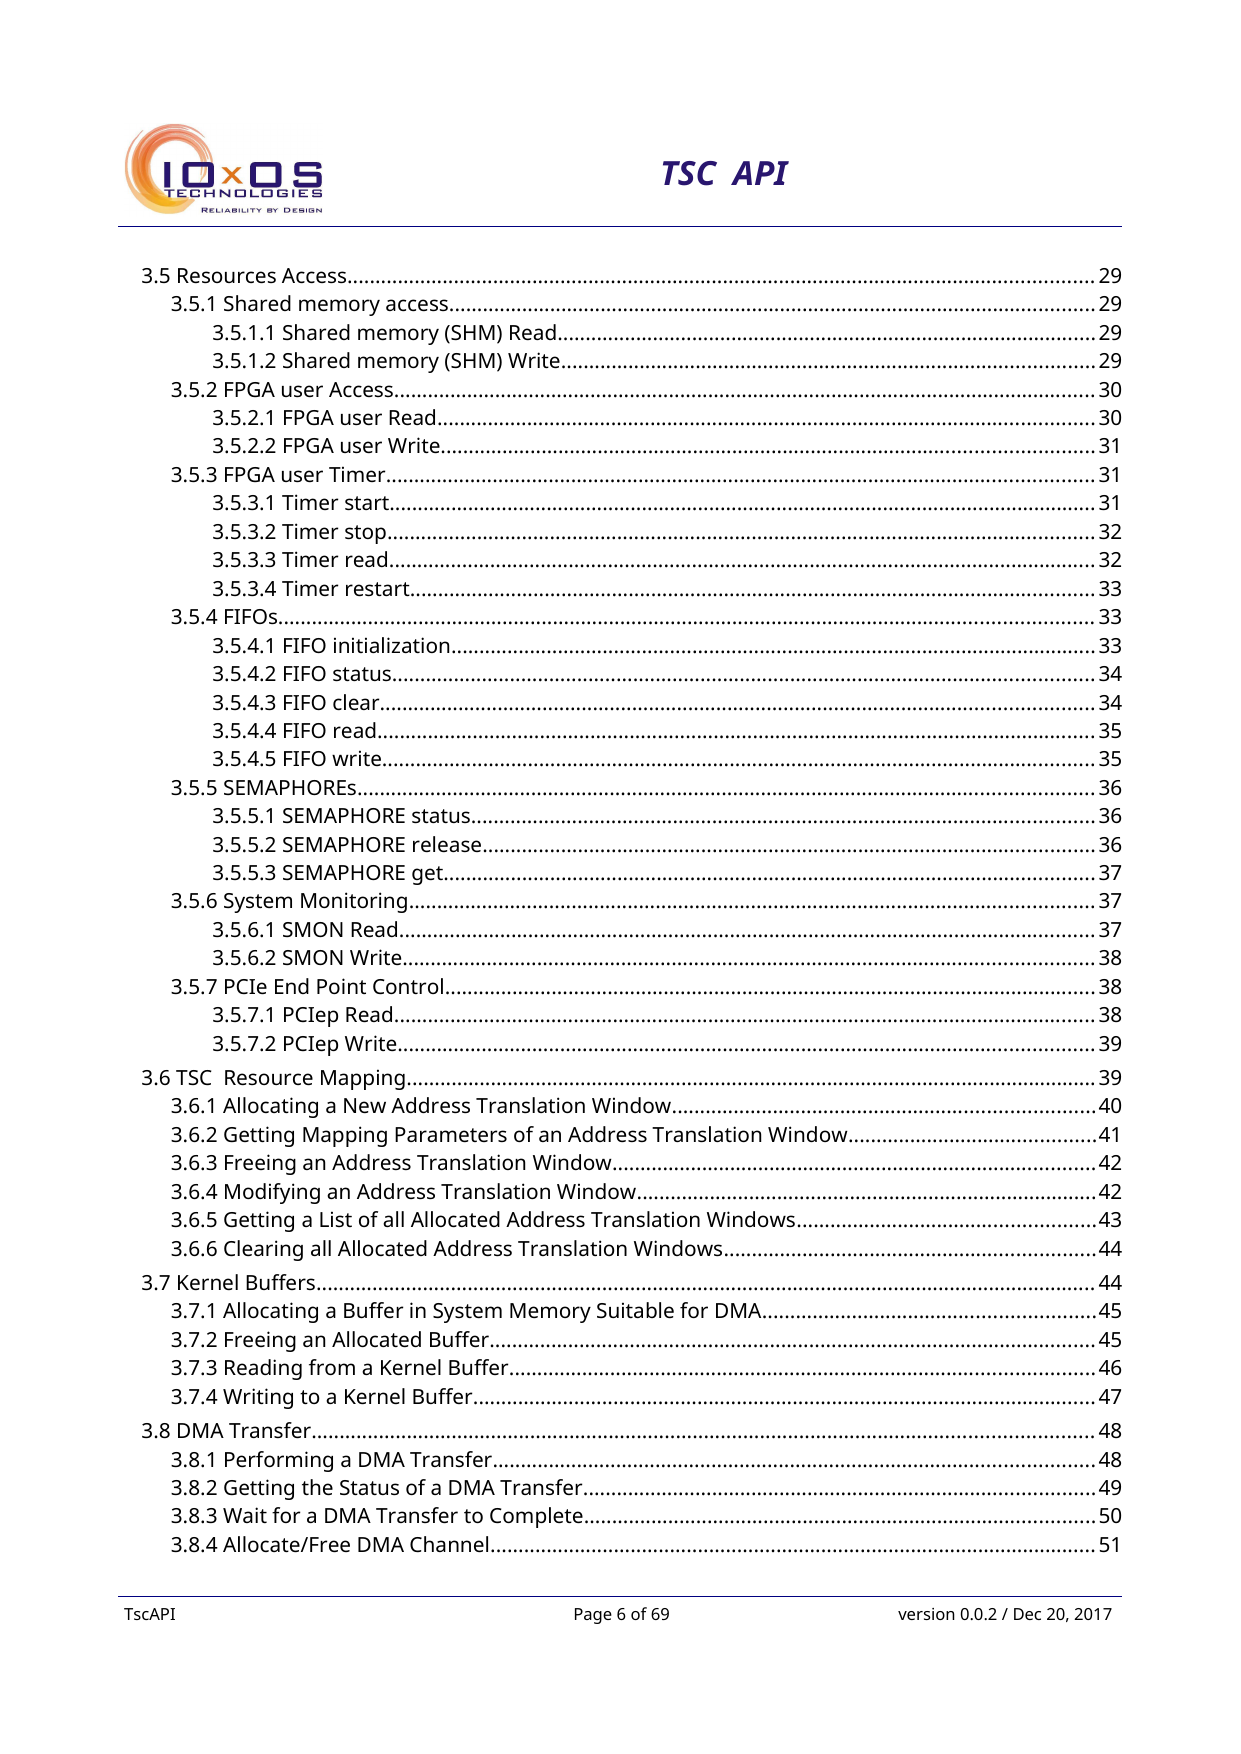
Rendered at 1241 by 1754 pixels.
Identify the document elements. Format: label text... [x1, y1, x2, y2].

text 3.5.5 SEMAPHOREs 36 [165, 773, 1122, 801]
text 3.7 Kernel Buffers 44 [136, 1268, 1122, 1297]
text 3.5.1.1 Shared memory (SHM) Read 29 [207, 318, 1122, 346]
picture [123, 123, 323, 217]
text 3.6.6 Clearing all Allocated Address Translation Windows 44 [165, 1234, 1122, 1262]
text 3.5.3.3 Timer read 32 [207, 545, 1122, 574]
text 3.6.4 Modifying an Address Translation Window 42 [165, 1177, 1122, 1205]
text 3.5.7.1 PCIep Read 38 [207, 1000, 1122, 1029]
text 3.5.3 FPGA user Timer 31 [165, 460, 1122, 488]
text 3.5.1 Shared memory access 29 [165, 289, 1122, 318]
text 3.5.3.4 Timer restart 33 [207, 574, 1122, 602]
text 3.8.1 Performing a DMA Transfer 48 [165, 1445, 1122, 1473]
text 3.5.7 PCIe End Point Control 38 [165, 972, 1122, 1000]
text 3.5.4.2 FIFO status 34 [207, 659, 1122, 688]
text 3.5.4.3 FIFO clear 34 [207, 688, 1122, 716]
text 3.5.2 FPGA user Access 30 [165, 375, 1122, 403]
text 3.6.1 Allocating a New Address Translation Window 40 [165, 1092, 1122, 1120]
text 3.8.4 Allocate/Free DMA Channel 51 [165, 1530, 1122, 1558]
text 3.6.3 Freeing an Address Translation Window 42 [165, 1148, 1122, 1177]
text 3.5 Resources Access 29 [136, 261, 1122, 289]
text 3.7.3 Reading from a Kernel Buffer 46 [165, 1353, 1122, 1382]
text 3.6 TSC Resource Mapping 39 [136, 1063, 1122, 1092]
text 3.7.4 Writing to a Kernel Buffer 47 [165, 1382, 1122, 1410]
text 3.5.2.1 FPGA user Read 30 [207, 403, 1122, 432]
text 3.5.3.2 Timer stop 32 [207, 517, 1122, 545]
text 3.5.7.2 PCIep Write 39 [207, 1029, 1122, 1057]
text 3.8.3 Wait for a DMA Transfer to Complete 50 [165, 1502, 1122, 1530]
text 3.5.1.2 Shared memory (SHM) Write 29 [207, 346, 1122, 375]
text 3.5.5.3 SEMAPHORE get 37 [207, 858, 1122, 887]
text 3.5.6 System Monitoring 37 [165, 887, 1122, 915]
text 3.5.4 FIFOs 33 [165, 602, 1122, 631]
text 3.5.2.2 FPGA user Write 31 [207, 432, 1122, 460]
text 3.5.4.4 FIFO read 35 [207, 716, 1122, 744]
text 3.6.5 Getting a List of all Allocated Address Translation Windows 43 [165, 1205, 1122, 1234]
text 3.6.2 Getting Mapping Parameters of an Address Translation Window 41 [165, 1120, 1122, 1148]
text 3.5.6.2 SMON Write 38 [207, 943, 1122, 972]
text 3.7.1 Allocating a Buffer in System Memory Suitable for DMA 45 [165, 1297, 1122, 1325]
text 3.5.4.5 FIFO write 35 [207, 744, 1122, 773]
text 3.8 DMA Transfer 48 [136, 1416, 1122, 1445]
text 3.5.4.1 FIFO initialization 33 [207, 631, 1122, 659]
text 3.5.3.1 Timer start 31 [207, 488, 1122, 517]
text 3.5.5.1 SEMAPHORE status 36 [207, 801, 1122, 830]
text 3.7.2 Freeing an Allocated Buffer 45 [165, 1325, 1122, 1353]
text 3.5.6.1 SMON Read 37 [207, 915, 1122, 943]
text 3.8.2 Getting the Status of a DMA Transfer 49 [165, 1473, 1122, 1502]
text 3.5.5.2 SEMAPHORE release 36 [207, 830, 1122, 858]
